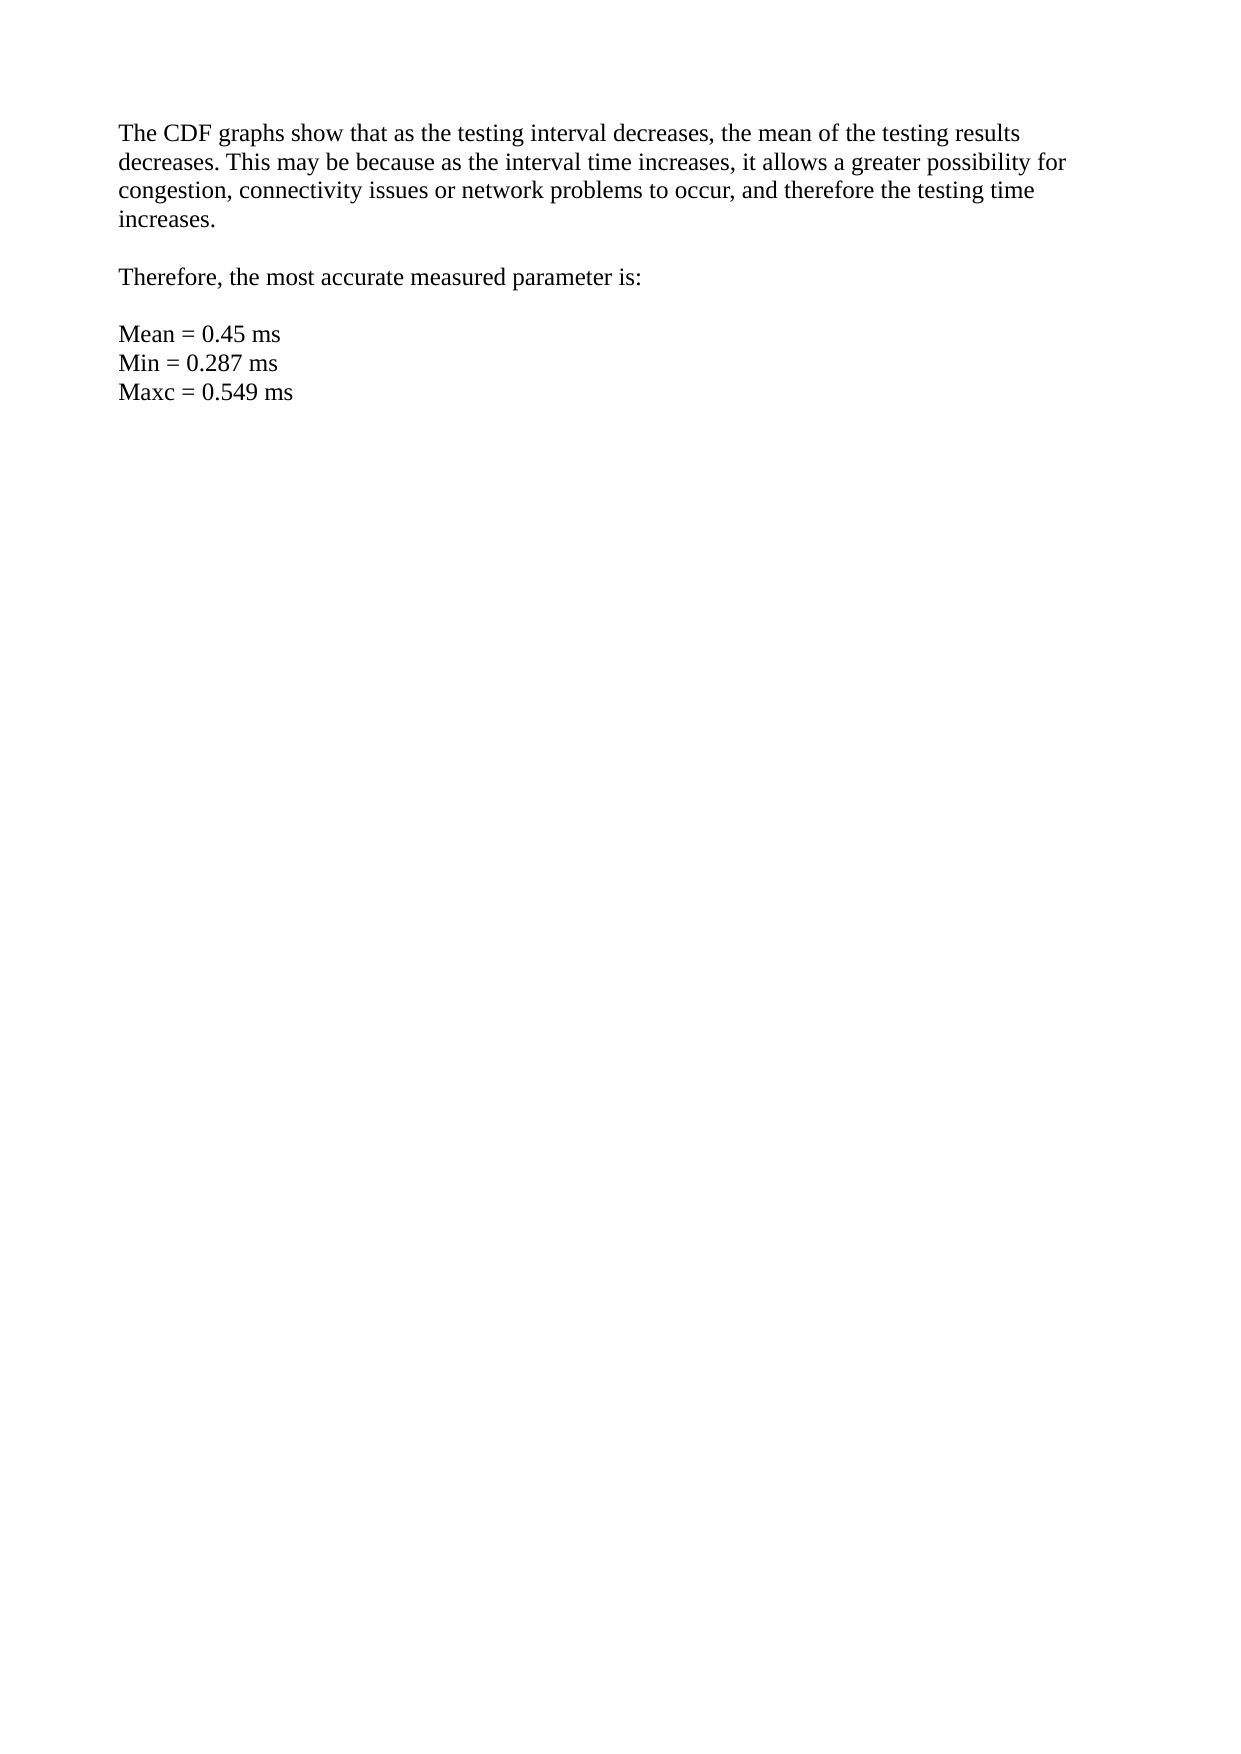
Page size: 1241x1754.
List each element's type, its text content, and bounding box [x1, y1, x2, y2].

text Therefore, the most accurate measured parameter is: [118, 262, 1122, 291]
text Min = 0.287 ms [118, 348, 1122, 377]
text Maxc = 0.549 ms [118, 377, 1122, 406]
text The CDF graphs show that as the testing interval decreases, the mean of the testing results decreases. This may be because as the interval time increases, it allows a greater possibility for congestion, connectivity issues or network problems to occur, and therefore the testing time increases. [118, 118, 1122, 233]
text Mean = 0.45 ms [118, 319, 1122, 348]
